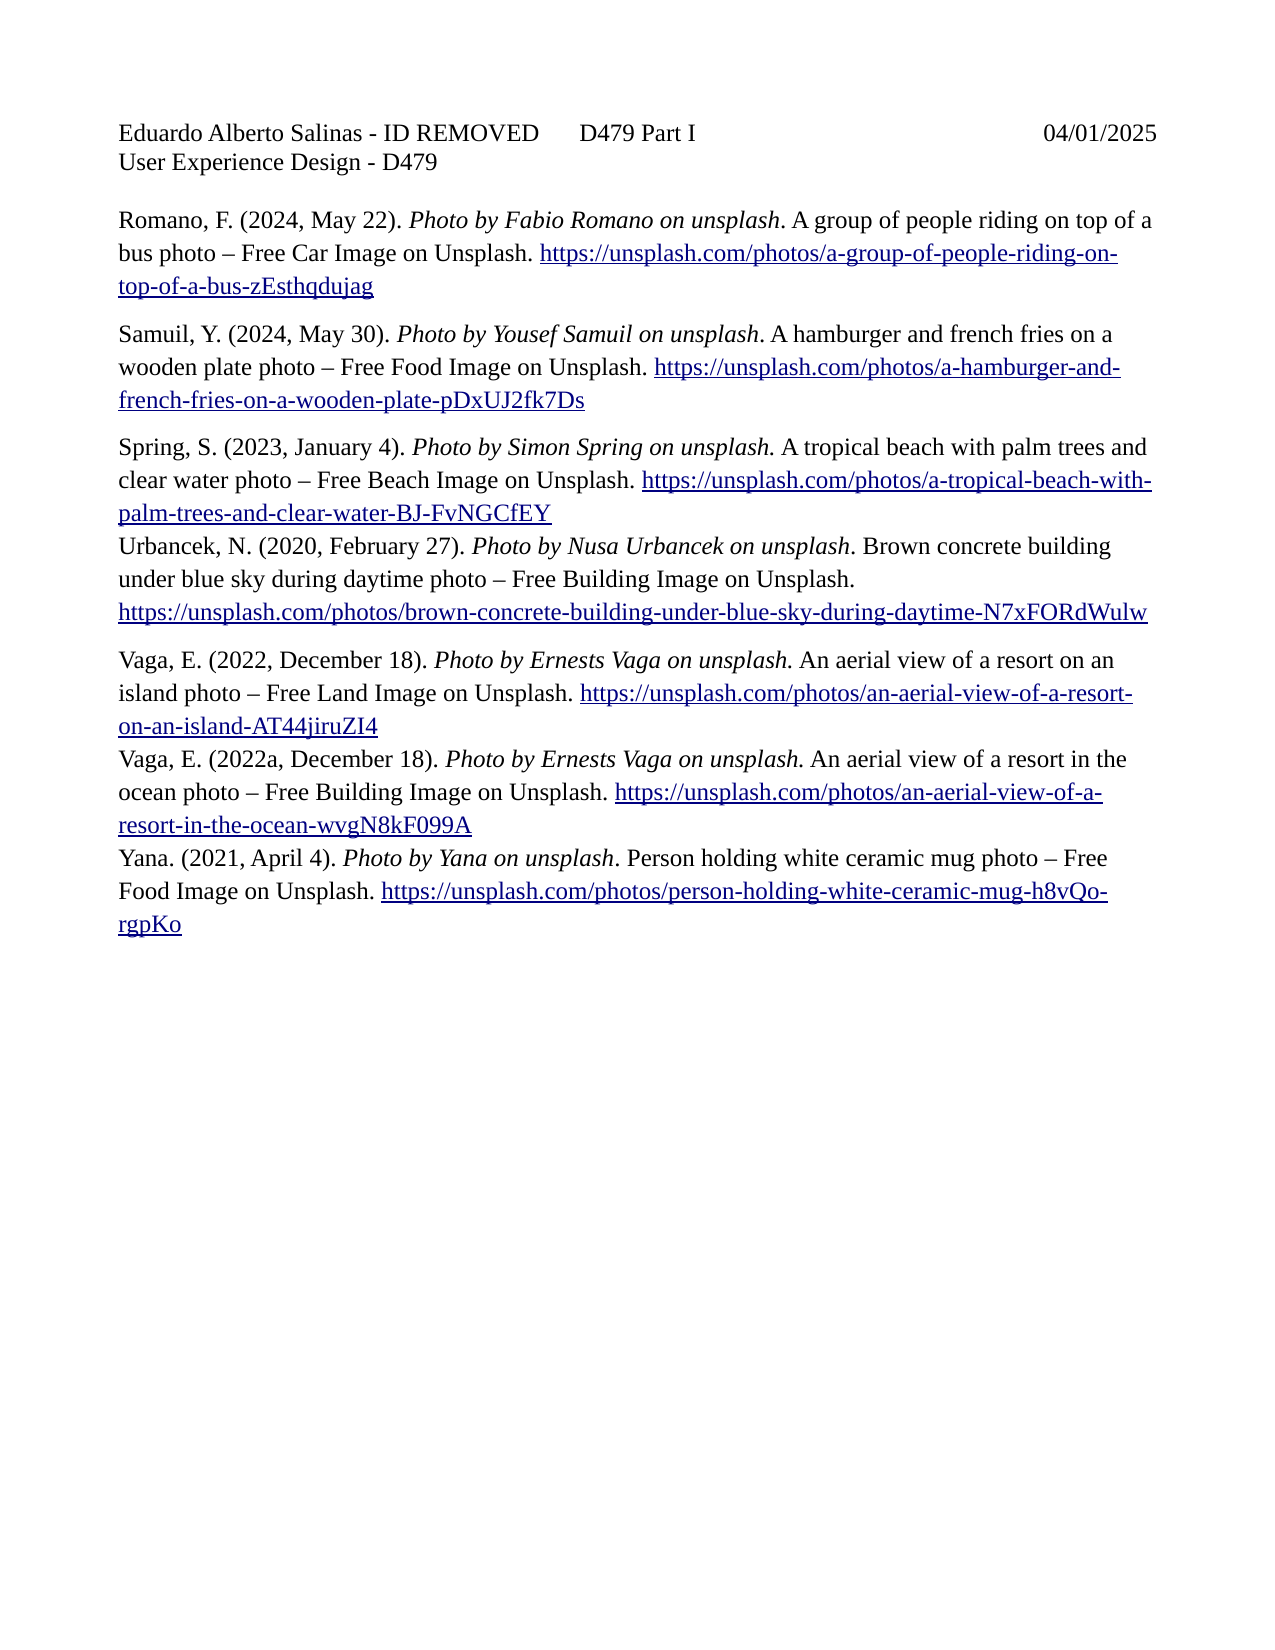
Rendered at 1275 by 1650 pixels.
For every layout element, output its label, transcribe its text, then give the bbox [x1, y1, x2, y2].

text Romano, F. (2024, May 22). Photo by Fabio Romano on unsplash. A group of people riding on top of a bus photo – Free Car Image on Unsplash. https://unsplash.com/photos/a-group-of-people-riding-on-top-of-a-bus-zEsthqdujag [118, 205, 1157, 300]
text Samuil, Y. (2024, May 30). Photo by Yousef Samuil on unsplash. A hamburger and french fries on a wooden plate photo – Free Food Image on Unsplash. https://unsplash.com/photos/a-hamburger-and-french-fries-on-a-wooden-plate-pDxUJ2fk7Ds [118, 319, 1157, 413]
text Vaga, E. (2022a, December 18). Photo by Ernests Vaga on unsplash. An aerial view of a resort in the ocean photo – Free Building Image on Unsplash. https://unsplash.com/photos/an-aerial-view-of-a-resort-in-the-ocean-wvgN8kF099A [118, 744, 1157, 839]
text Urbancek, N. (2020, February 27). Photo by Nusa Urbancek on unsplash. Brown concrete building under blue sky during daytime photo – Free Building Image on Unsplash. https://unsplash.com/photos/brown-concrete-building-under-blue-sky-during-daytime-N7xFORdWulw [118, 531, 1157, 626]
text Yana. (2021, April 4). Photo by Yana on unsplash. Person holding white ceramic mug photo – Free Food Image on Unsplash. https://unsplash.com/photos/person-holding-white-ceramic-mug-h8vQo-rgpKo [118, 843, 1157, 938]
text Spring, S. (2023, January 4). Photo by Simon Spring on unsplash. A tropical beach with palm trees and clear water photo – Free Beach Image on Unsplash. https://unsplash.com/photos/a-tropical-beach-with-palm-trees-and-clear-water-BJ-FvNGCfEY [118, 432, 1157, 527]
text Vaga, E. (2022, December 18). Photo by Ernests Vaga on unsplash. An aerial view of a resort on an island photo – Free Land Image on Unsplash. https://unsplash.com/photos/an-aerial-view-of-a-resort-on-an-island-AT44jiruZI4 [118, 645, 1157, 740]
